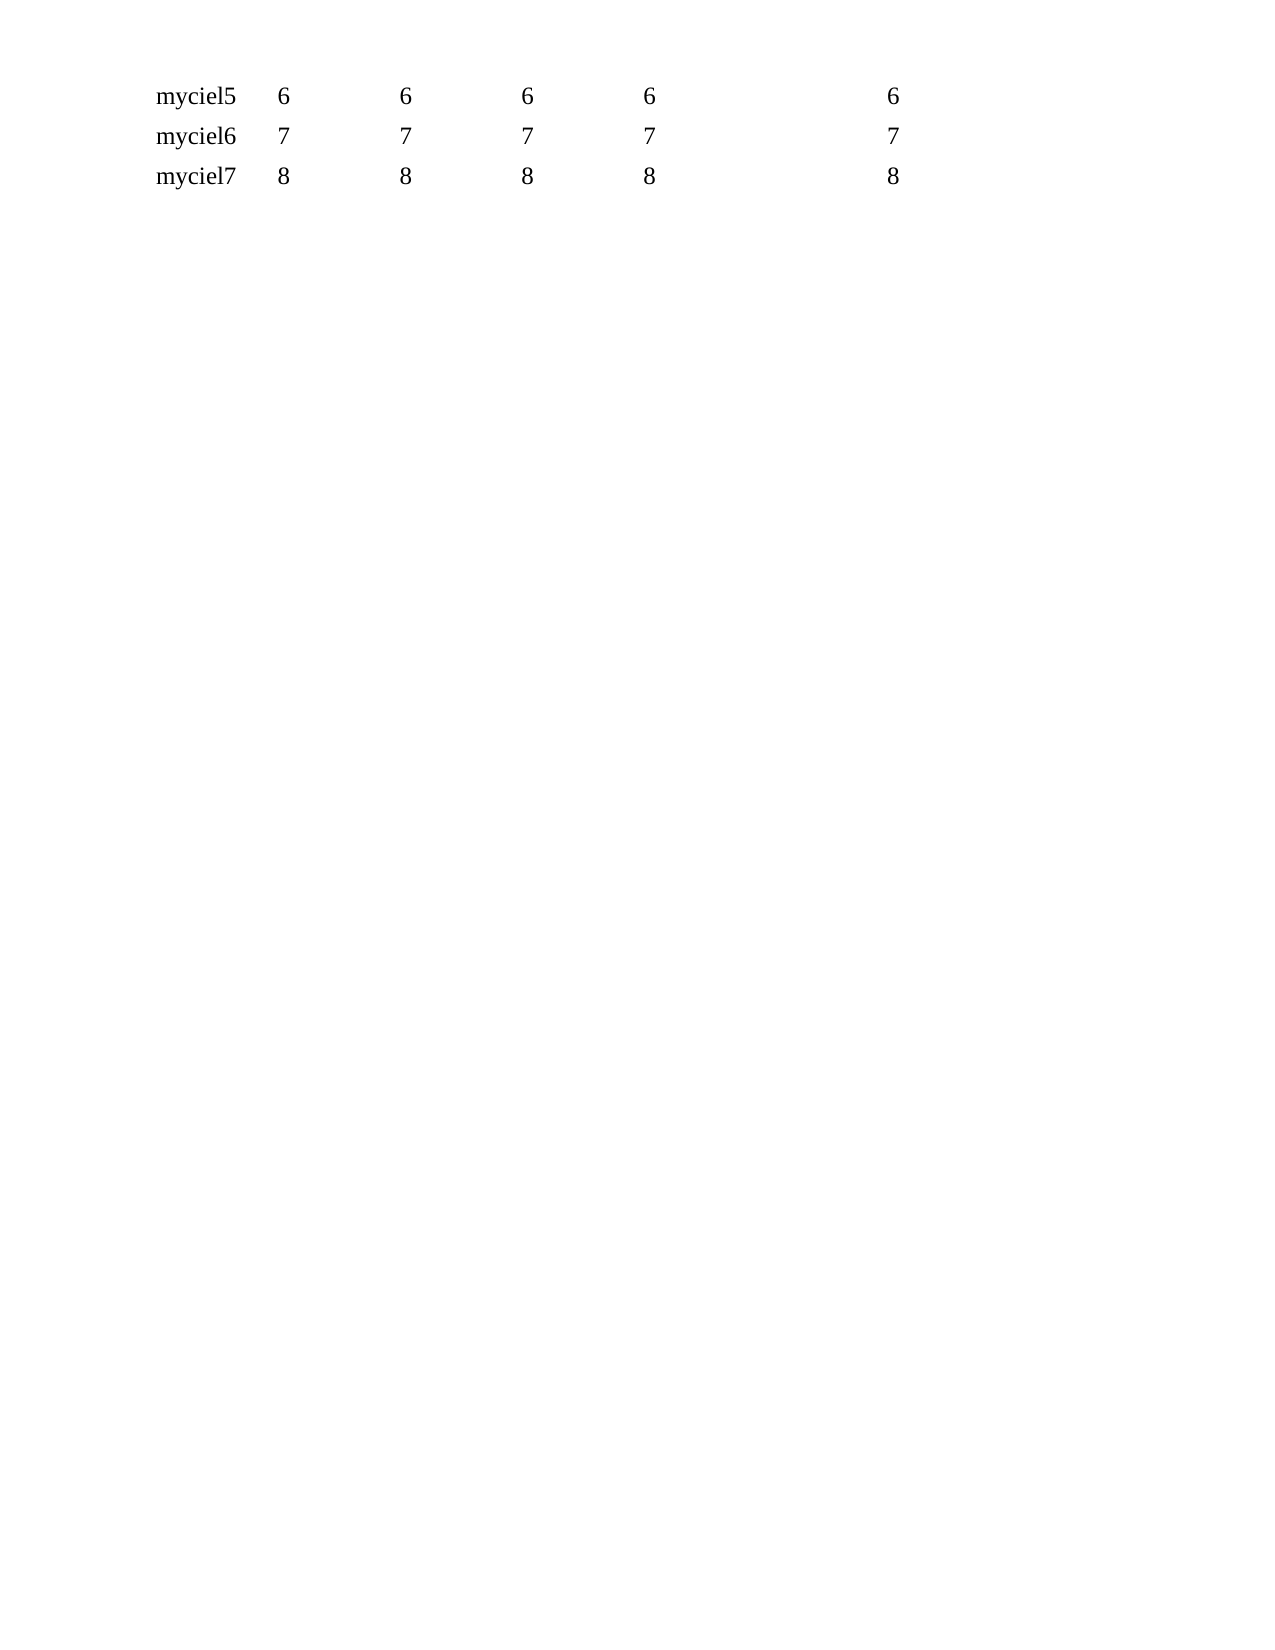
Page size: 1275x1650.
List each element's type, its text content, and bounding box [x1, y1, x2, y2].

table_cell 6 [394, 75, 516, 115]
table_cell 6 [638, 75, 759, 115]
table_cell 7 [394, 115, 516, 155]
table_cell myciel6 [150, 115, 272, 155]
table_cell [759, 75, 881, 115]
table_cell 6 [881, 75, 1003, 115]
table_cell 8 [881, 155, 1003, 196]
table_cell 8 [516, 155, 637, 196]
table_cell 7 [638, 115, 759, 155]
table_cell 6 [272, 75, 394, 115]
table_cell 6 [516, 75, 637, 115]
table_cell 8 [272, 155, 394, 196]
table_cell [1003, 155, 1125, 196]
table_cell [1003, 115, 1125, 155]
table_cell [759, 155, 881, 196]
table_cell 7 [881, 115, 1003, 155]
table_cell 7 [272, 115, 394, 155]
table_cell [1003, 75, 1125, 115]
table_cell 8 [394, 155, 516, 196]
table_cell 7 [516, 115, 637, 155]
table_cell [759, 115, 881, 155]
table_cell myciel7 [150, 155, 272, 196]
table_cell 8 [638, 155, 759, 196]
table_cell myciel5 [150, 75, 272, 115]
